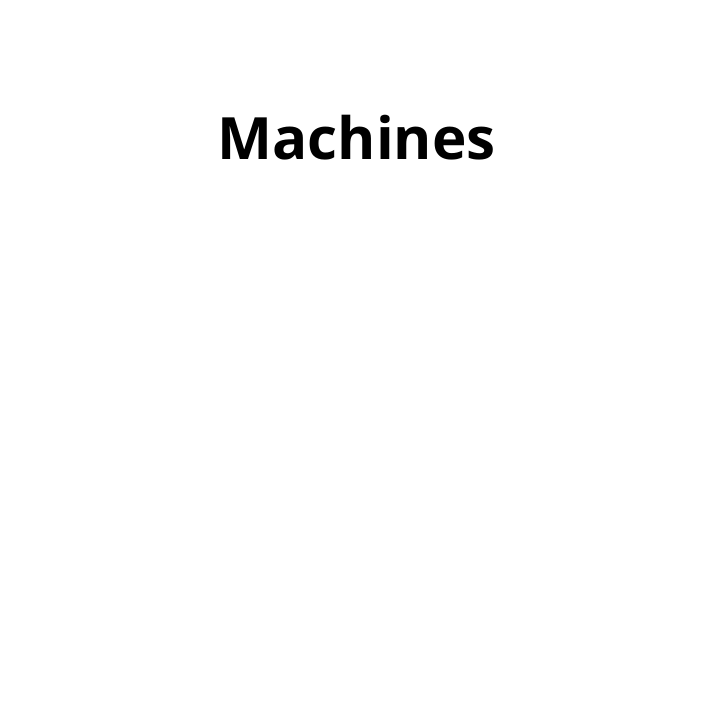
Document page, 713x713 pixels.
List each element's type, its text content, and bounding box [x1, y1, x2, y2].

subtitle Machines [90, 97, 622, 176]
